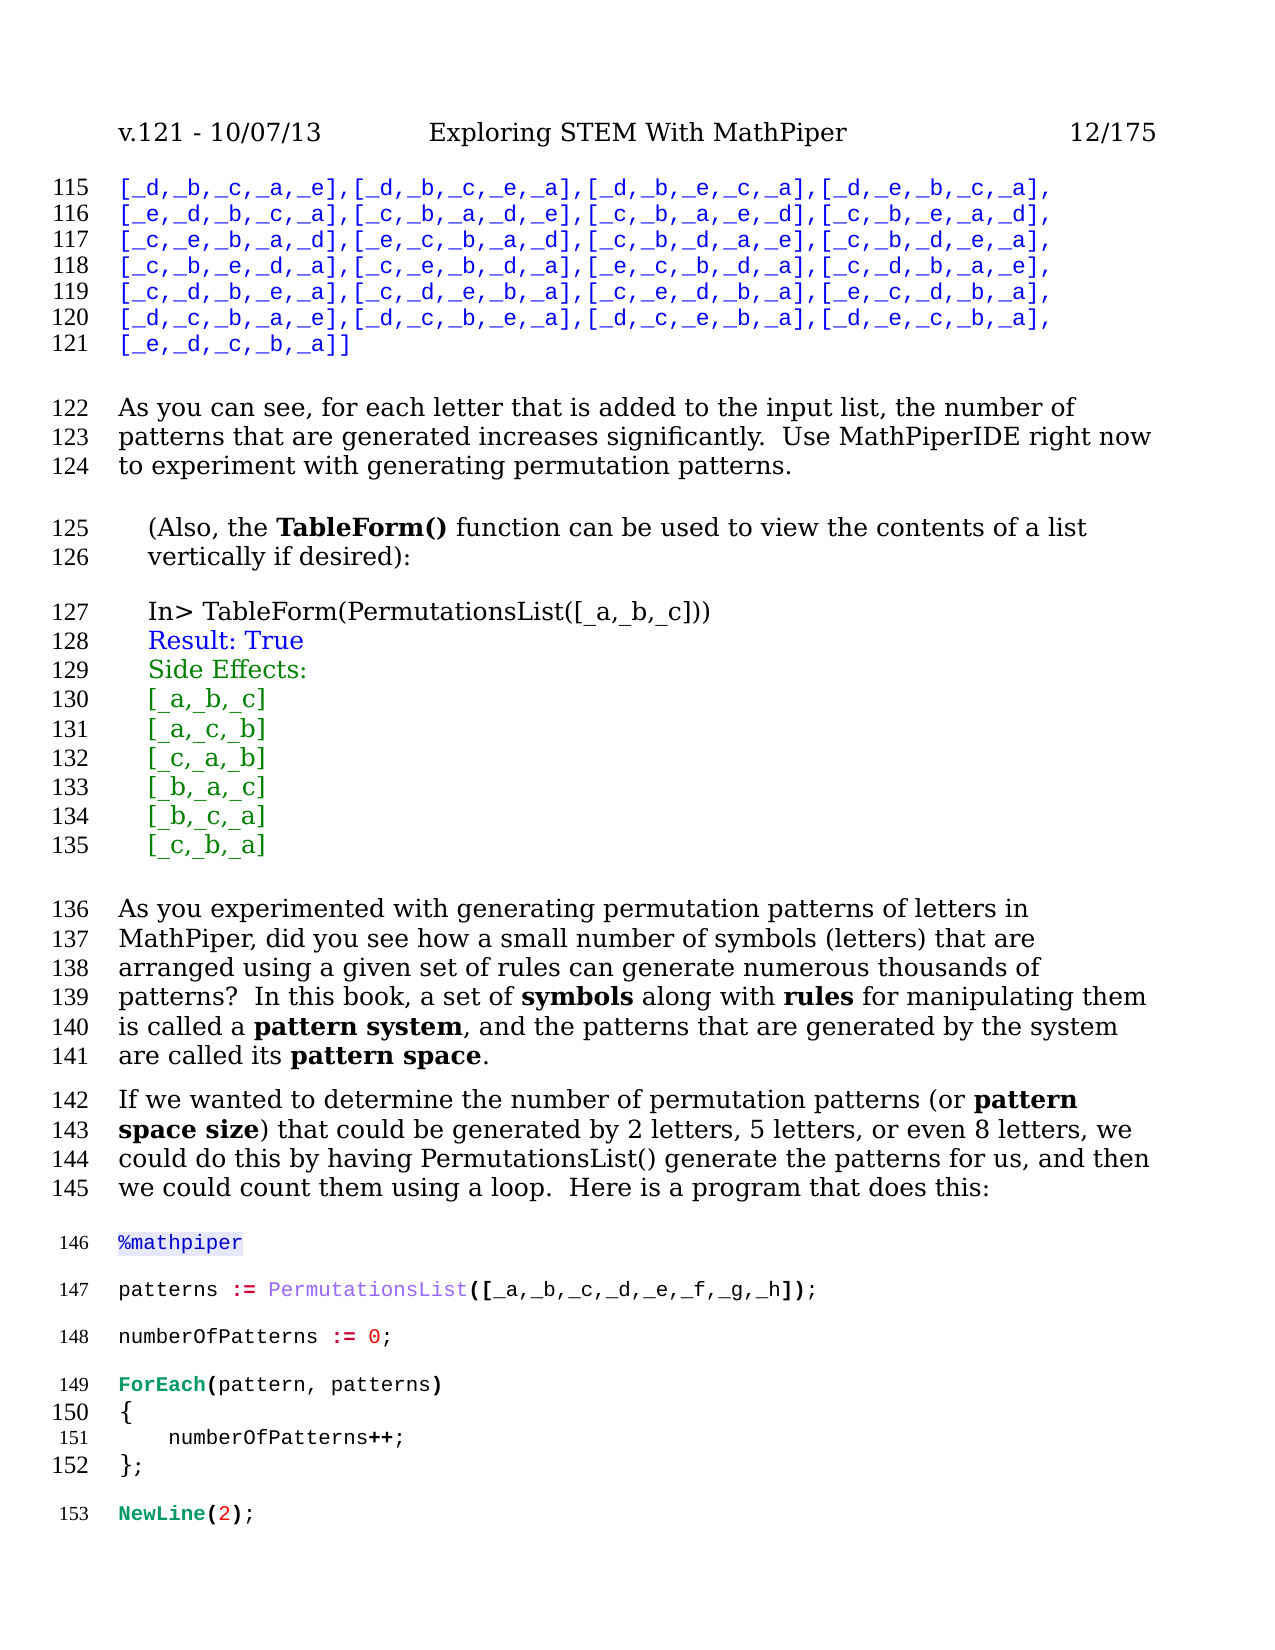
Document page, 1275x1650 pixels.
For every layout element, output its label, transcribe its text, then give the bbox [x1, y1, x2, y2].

text numberOfPatterns++; [118, 1427, 1157, 1450]
text In> TableForm(PermutationsList([_a,_b,_c])) [148, 597, 1157, 626]
text [_c,_a,_b] [148, 743, 1157, 772]
text [_d,_b,_c,_a,_e],[_d,_b,_c,_e,_a],[_d,_b,_e,_c,_a],[_d,_e,_b,_c,_a],[_e,_d,_b,_c,_a],[_c,_b,_a,_d,_e],[_c,_b,_a,_e,_d],[_c,_b,_e,_a,_d],[_c,_e,_b,_a,_d],[_e,_c,_b,_a,_d],[_c,_b,_d,_a,_e],[_c,_b,_d,_e,_a],[_c,_b,_e,_d,_a],[_c,_e,_b,_d,_a],[_e,_c,_b,_d,_a],[_c,_d,_b,_a,_e],[_c,_d,_b,_e,_a],[_c,_d,_e,_b,_a],[_c,_e,_d,_b,_a],[_e,_c,_d,_b,_a],[_d,_c,_b,_a,_e],[_d,_c,_b,_e,_a],[_d,_c,_e,_b,_a],[_d,_e,_c,_b,_a],[_e,_d,_c,_b,_a]] [118, 177, 1157, 358]
text %mathpiper [118, 1232, 1157, 1256]
text If we wanted to determine the number of permutation patterns (or pattern space size) that could be generated by 2 letters, 5 letters, or even 8 letters, we could do this by having PermutationsList() generate the patterns for us, and then we could count them using a loop. Here is a program that does this: [118, 1085, 1157, 1202]
text As you can see, for each letter that is added to the input list, the number of patterns that are generated increases significantly. Use MathPiperIDE right now to experiment with generating permutation patterns. [118, 393, 1157, 481]
text (Also, the TableForm() function can be used to view the contents of a list vertically if desired): [148, 513, 1157, 571]
text [_b,_a,_c] [148, 772, 1157, 801]
text [_b,_c,_a] [148, 801, 1157, 831]
text [_c,_b,_a] [148, 831, 1157, 860]
text ForEach(pattern, patterns) [118, 1374, 1157, 1397]
text As you experimented with generating permutation patterns of letters in MathPiper, did you see how a small number of symbols (letters) that are arranged using a given set of rules can generate numerous thousands of patterns? In this book, a set of symbols along with rules for manipulating them is called a pattern system, and the patterns that are generated by the system are called its pattern space. [118, 894, 1157, 1070]
text Result: True [148, 626, 1157, 656]
text Side Effects: [148, 656, 1157, 685]
text NewLine(2); [118, 1503, 1157, 1527]
text [_a,_b,_c] [148, 685, 1157, 714]
text { [118, 1397, 1157, 1427]
text [_a,_c,_b] [148, 714, 1157, 743]
text }; [118, 1450, 1157, 1479]
text numberOfPatterns := 0; [118, 1327, 1157, 1350]
text patterns := PermutationsList([_a,_b,_c,_d,_e,_f,_g,_h]); [118, 1279, 1157, 1303]
